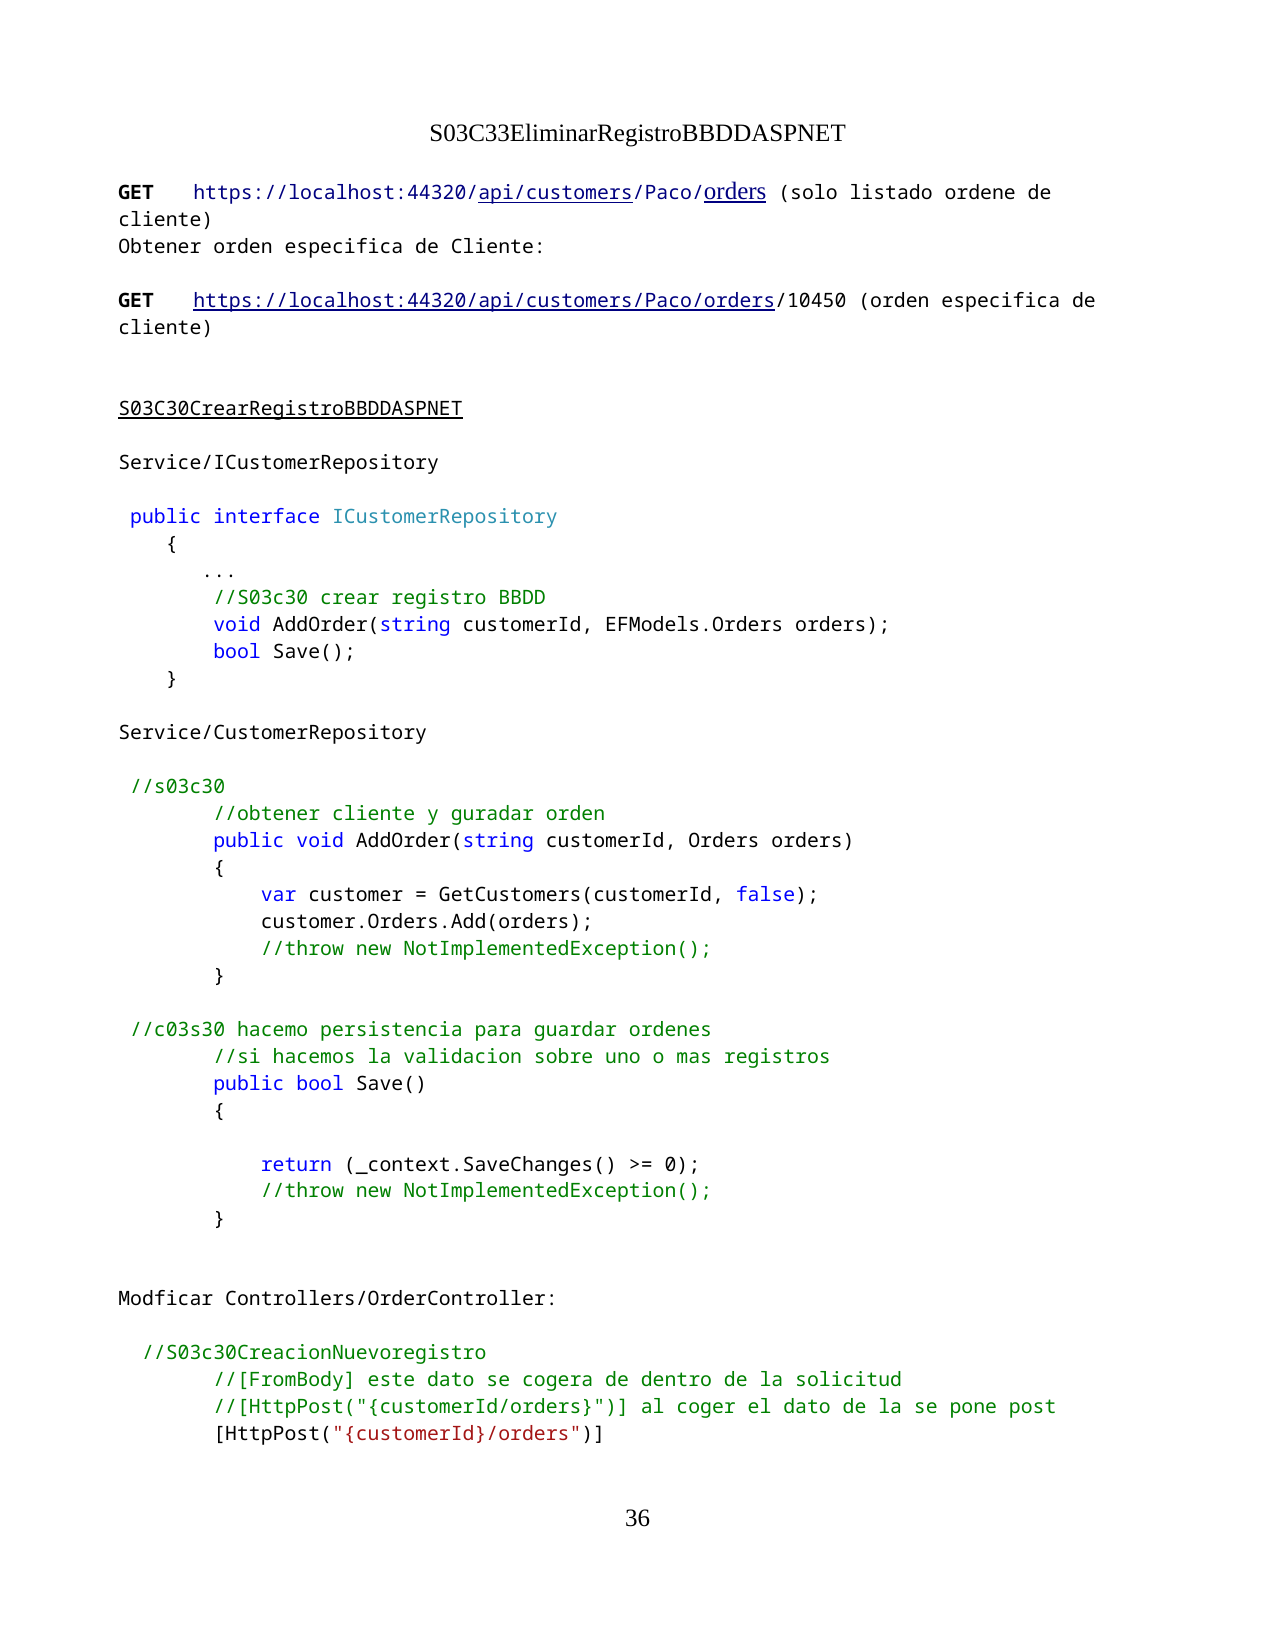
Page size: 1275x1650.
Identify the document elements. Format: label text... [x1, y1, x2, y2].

text //throw new NotImplementedException(); [118, 934, 1157, 961]
text public interface ICustomerRepository [118, 502, 1157, 529]
text var customer = GetCustomers(customerId, false); [118, 880, 1157, 907]
text //obtener cliente y guradar orden [118, 799, 1157, 826]
text } [118, 1204, 1157, 1231]
text public bool Save() [118, 1069, 1157, 1096]
text //si hacemos la validacion sobre uno o mas registros [118, 1042, 1157, 1069]
text [HttpPost("{customerId}/orders")] [118, 1419, 1157, 1447]
text } [118, 664, 1157, 691]
text } [118, 961, 1157, 988]
text //throw new NotImplementedException(); [118, 1177, 1157, 1204]
text //[HttpPost("{customerId/orders}")] al coger el dato de la se pone post [118, 1393, 1157, 1419]
text //[FromBody] este dato se cogera de dentro de la solicitud [118, 1366, 1157, 1393]
text { [118, 1096, 1157, 1123]
text GET https://localhost:44320/api/customers/Paco/orders/10450 (orden especifica de cliente) [118, 286, 1157, 340]
text return (_context.SaveChanges() >= 0); [118, 1150, 1157, 1177]
text bool Save(); [118, 637, 1157, 664]
text customer.Orders.Add(orders); [118, 907, 1157, 934]
text //s03c30 [118, 772, 1157, 799]
text //S03c30CreacionNuevoregistro [118, 1339, 1157, 1366]
text //S03c30 crear registro BBDD [118, 583, 1157, 610]
text Obtener orden especifica de Cliente: [118, 232, 1157, 259]
text S03C30CrearRegistroBBDDASPNET [118, 394, 1157, 421]
text { [118, 529, 1157, 556]
text Service/ICustomerRepository [118, 448, 1157, 475]
text public void AddOrder(string customerId, Orders orders) [118, 826, 1157, 853]
text ... [118, 556, 1157, 583]
text //c03s30 hacemo persistencia para guardar ordenes [118, 1015, 1157, 1042]
text Service/CustomerRepository [118, 718, 1157, 745]
text { [118, 853, 1157, 880]
text Modficar Controllers/OrderController: [118, 1285, 1157, 1312]
text GET https://localhost:44320/api/customers/Paco/orders (solo listado ordene de cliente) [118, 176, 1157, 232]
text void AddOrder(string customerId, EFModels.Orders orders); [118, 610, 1157, 637]
